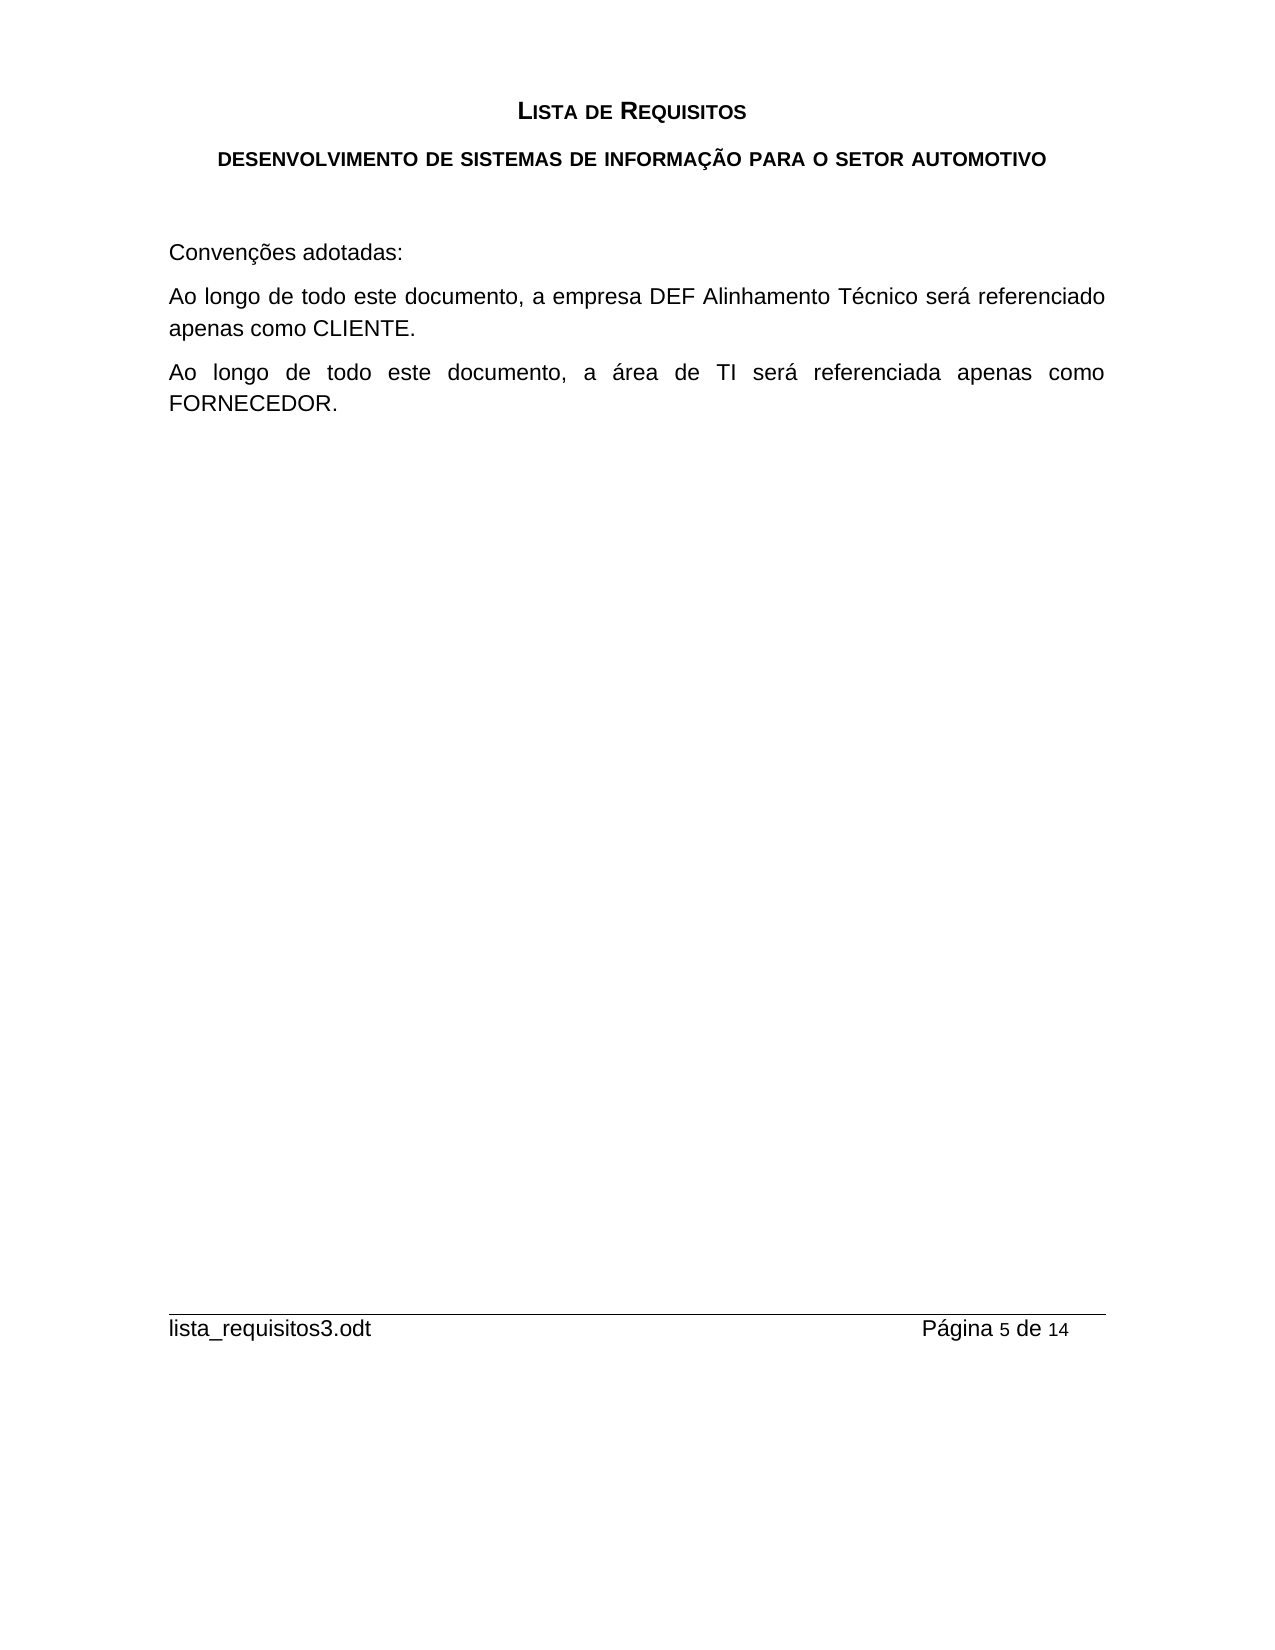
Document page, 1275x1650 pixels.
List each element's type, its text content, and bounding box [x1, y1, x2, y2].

text Ao longo de todo este documento, a empresa DEF Alinhamento Técnico será referenciado apenas como CLIENTE. [169, 283, 1106, 341]
text Ao longo de todo este documento, a área de TI será referenciada apenas como FORNECEDOR. [169, 358, 1106, 416]
text Convenções adotadas: [169, 239, 1106, 265]
